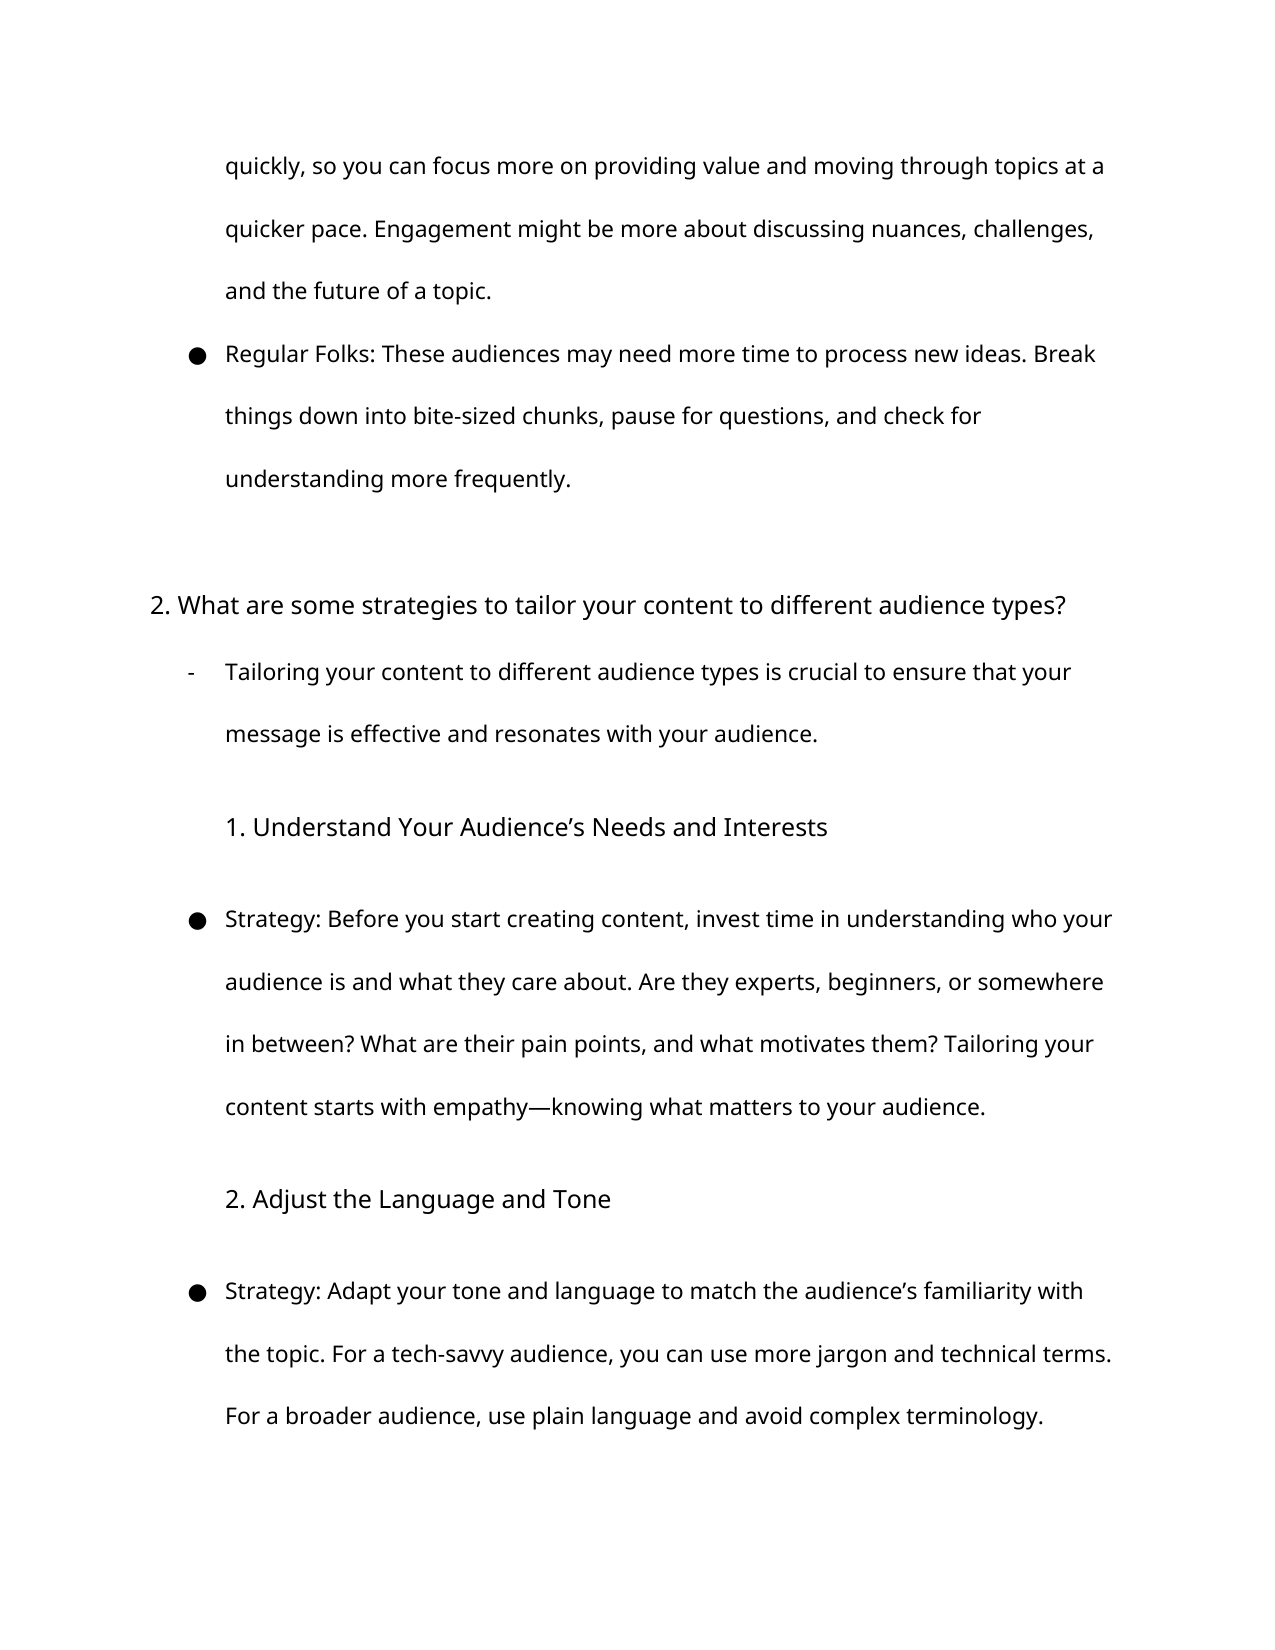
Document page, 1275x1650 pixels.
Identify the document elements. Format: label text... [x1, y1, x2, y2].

list Strategy: Adapt your tone and language to match the audience’s familiarity with the topic. For a tech-savvy audience, you can use more jargon and technical terms. For a broader audience, use plain language and avoid complex terminology. [187, 1275, 1125, 1431]
list quickly, so you can focus more on providing value and moving through topics at a quicker pace. Engagement might be more about discussing nuances, challenges, and the future of a topic. [187, 150, 1125, 306]
list Strategy: Before you start creating content, invest time in understanding who your audience is and what they care about. Are they experts, beginners, or somewhere in between? What are their pain points, and what motivates them? Tailoring your content starts with empathy—knowing what matters to your audience. [187, 903, 1125, 1122]
text 2. What are some strategies to tailor your content to different audience types? [150, 587, 1125, 622]
subtitle 1. Understand Your Audience’s Needs and Interests [225, 810, 1125, 844]
list Regular Folks: These audiences may need more time to process new ideas. Break things down into bite-sized chunks, pause for questions, and check for understanding more frequently. [187, 337, 1125, 494]
list Tailoring your content to different audience types is crucial to ensure that your message is effective and resonates with your audience. [187, 656, 1125, 749]
subtitle 2. Adjust the Language and Tone [225, 1182, 1125, 1216]
